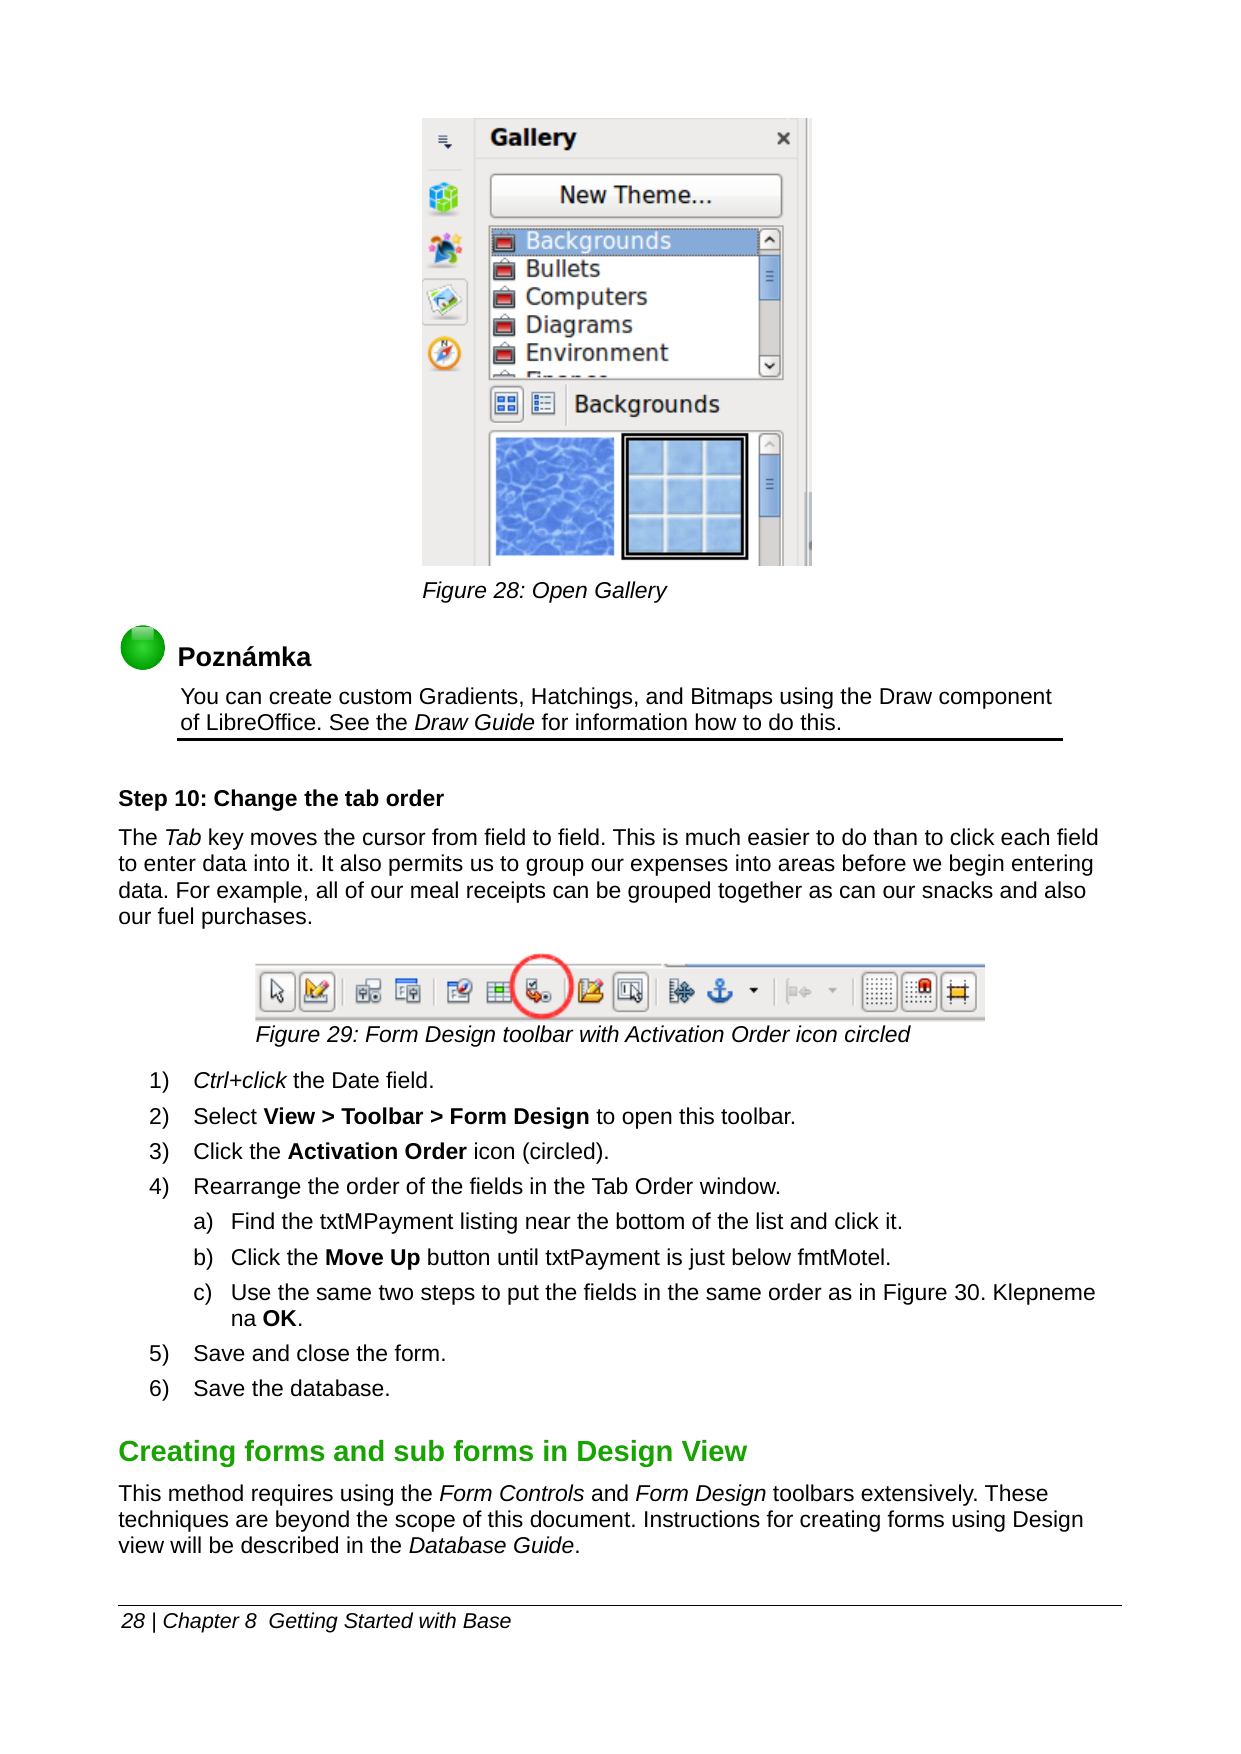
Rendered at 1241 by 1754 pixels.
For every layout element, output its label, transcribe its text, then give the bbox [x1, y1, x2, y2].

picture [422, 118, 812, 566]
text This method requires using the Form Controls and Form Design toolbars extensively. These techniques are beyond the scope of this document. Instructions for creating forms using Design view will be described in the Database Guide. [118, 1479, 1122, 1559]
subtitle Poznámka [118, 623, 1122, 672]
text Figure 29: Form Design toolbar with Activation Order icon circled [255, 1022, 985, 1048]
subtitle Creating forms and sub forms in Design View [118, 1434, 1122, 1468]
list Ctrl+click the Date field. [169, 1067, 1122, 1094]
list Rearrange the order of the fields in the Tab Order window. [169, 1173, 1122, 1199]
text Step 10: Change the tab order [118, 785, 1122, 812]
list Save the database. [169, 1375, 1122, 1402]
list Save and close the form. [169, 1340, 1122, 1367]
list Find the txtMPayment listing near the bottom of the list and click it. [193, 1208, 1122, 1234]
text The Tab key moves the cursor from field to field. This is much easier to do than to click each field to enter data into it. It also permits us to group our expenses into areas before we begin entering data. For example, all of our meal receipts can be grouped together as can our snacks and also our fuel purchases. [118, 824, 1122, 929]
list Click the Activation Order icon (circled). [169, 1138, 1122, 1164]
list Use the same two steps to put the fields in the same order as in Figure 30. Klepneme na OK. [193, 1279, 1122, 1331]
text Figure 28: Open Gallery [422, 577, 818, 603]
list Click the Move Up button until txtPayment is just below fmtMotel. [193, 1243, 1122, 1270]
picture [255, 953, 985, 1022]
text You can create custom Gradients, Hatchings, and Bitmaps using the Draw component of LibreOffice. See the Draw Guide for information how to do this. [177, 680, 1063, 738]
list Select View > Toolbar > Form Design to open this toolbar. [169, 1103, 1122, 1129]
